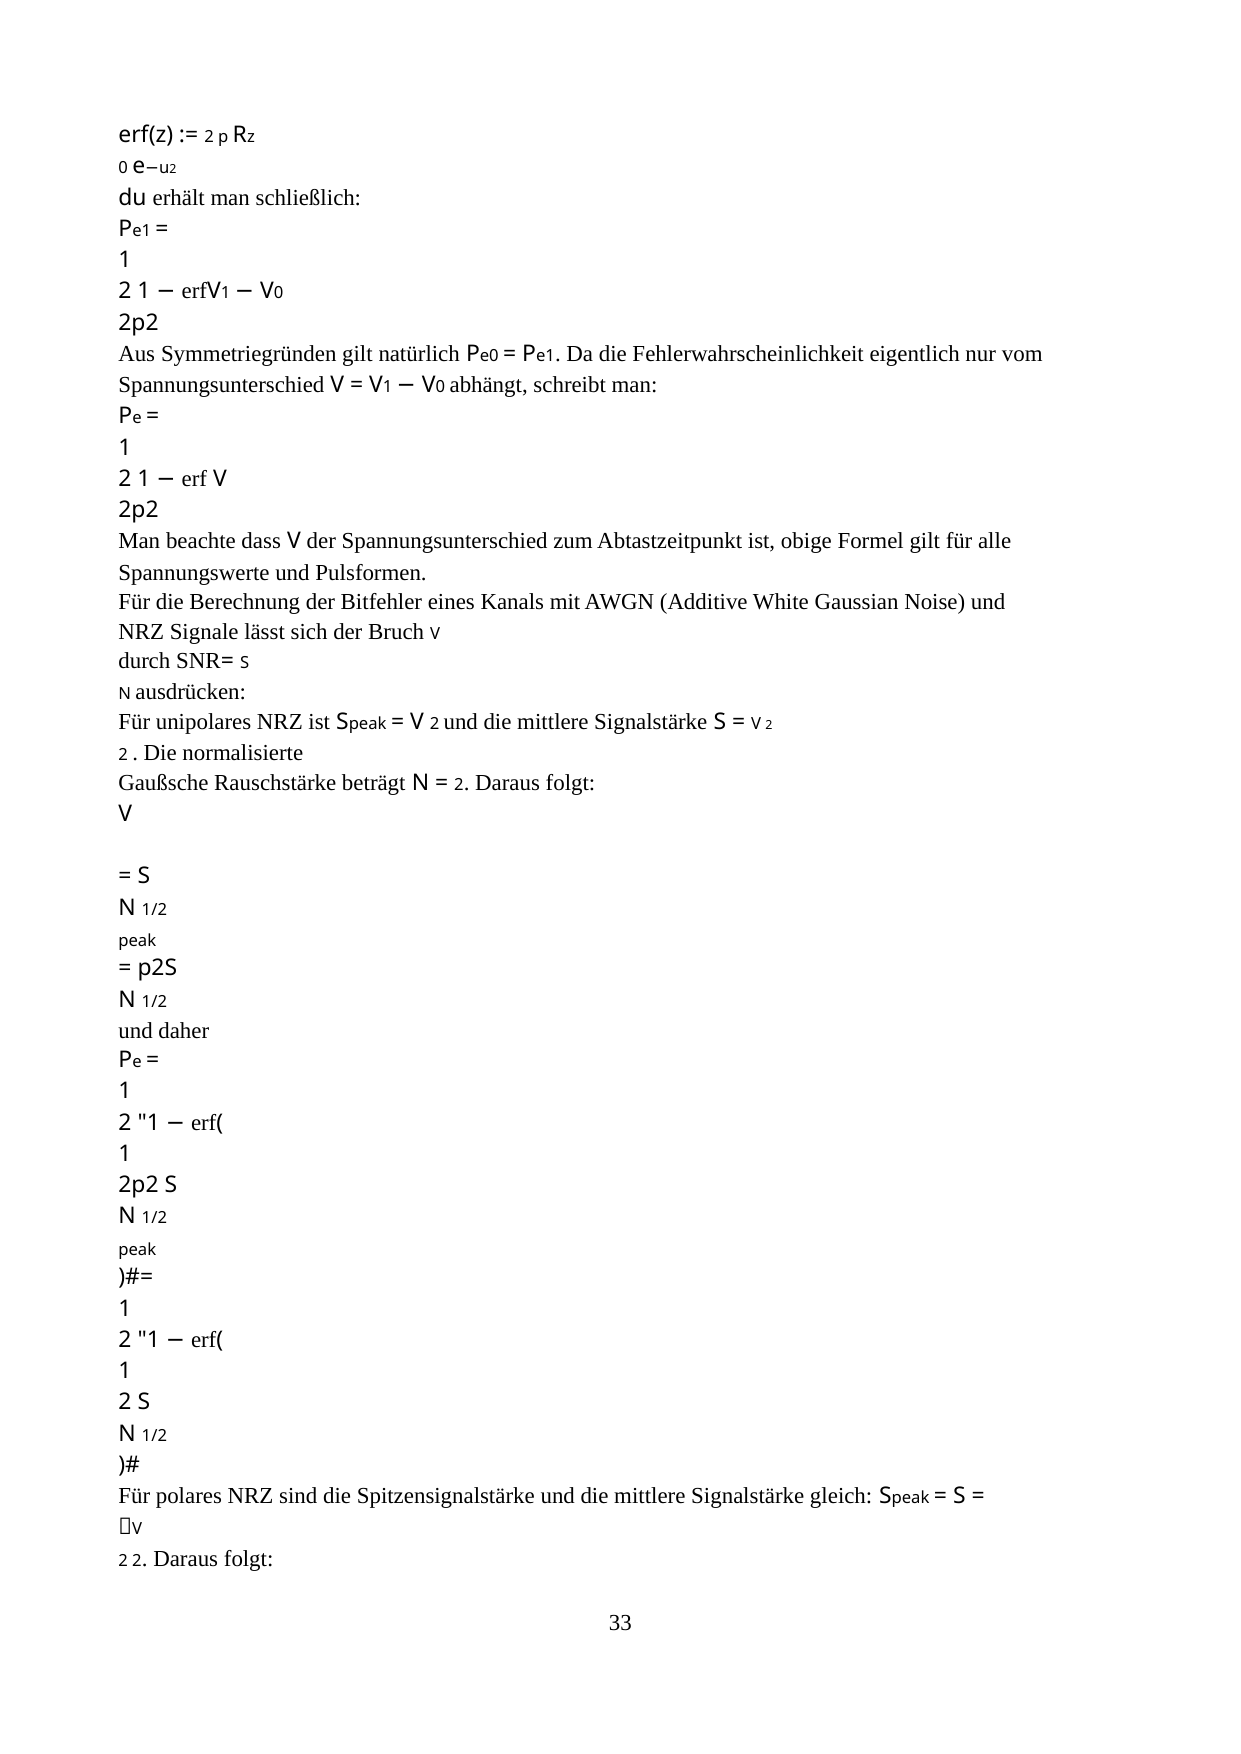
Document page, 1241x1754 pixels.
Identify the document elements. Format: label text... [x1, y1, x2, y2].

text Für die Berechnung der Bitfehler eines Kanals mit AWGN (Additive White Gaussian Noise) und [118, 585, 1122, 614]
text = p2S [118, 951, 1122, 982]
text Gaußsche Rauschstärke beträgt N = 2. Daraus folgt: [118, 766, 1122, 797]
text 􀀀V [118, 1510, 1122, 1541]
text 1 [118, 1137, 1122, 1168]
text erf(z) := 2 p Rz [118, 118, 1122, 149]
text 2 1 − erfV1 − V0 [118, 274, 1122, 306]
text 1 [118, 243, 1122, 274]
text peak [118, 1231, 1122, 1260]
text N 1/2 [118, 1416, 1122, 1448]
text 0 e−u2 [118, 149, 1122, 181]
text Spannungsunterschied V = V1 − V0 abhängt, schreibt man: [118, 368, 1122, 399]
text 1 [118, 1291, 1122, 1323]
text N 1/2 [118, 982, 1122, 1014]
text = S [118, 859, 1122, 891]
text 2 "1 − erf( [118, 1106, 1122, 1137]
text 1 [118, 1354, 1122, 1385]
text peak [118, 922, 1122, 951]
text und daher [118, 1014, 1122, 1043]
text Für unipolares NRZ ist Speak = V 2 und die mittlere Signalstärke S = V 2 [118, 705, 1122, 736]
text durch SNR= S [118, 644, 1122, 675]
text du erhält man schließlich: [118, 181, 1122, 212]
text 2 "1 − erf( [118, 1323, 1122, 1354]
text 2p2 S [118, 1168, 1122, 1199]
text Spannungswerte und Pulsformen. [118, 556, 1122, 585]
text NRZ Signale lässt sich der Bruch V [118, 614, 1122, 644]
text 1 [118, 431, 1122, 462]
text )# [118, 1448, 1122, 1479]
text Aus Symmetriegründen gilt natürlich Pe0 = Pe1. Da die Fehlerwahrscheinlichkeit eigentlich nur vom [118, 337, 1122, 368]
text 2 1 − erf V [118, 462, 1122, 493]
text Man beachte dass V der Spannungsunterschied zum Abtastzeitpunkt ist, obige Formel gilt für alle [118, 524, 1122, 556]
text N ausdrücken: [118, 675, 1122, 705]
text Pe1 = [118, 212, 1122, 243]
text 2 S [118, 1385, 1122, 1416]
text Pe = [118, 399, 1122, 431]
text 1 [118, 1074, 1122, 1106]
text N 1/2 [118, 1199, 1122, 1231]
text N 1/2 [118, 891, 1122, 922]
text Für polares NRZ sind die Spitzensignalstärke und die mittlere Signalstärke gleich: Speak = S = [118, 1479, 1122, 1510]
text V [118, 797, 1122, 828]
text 2 . Die normalisierte [118, 736, 1122, 766]
text Pe = [118, 1043, 1122, 1074]
text )#= [118, 1260, 1122, 1291]
text 2p2 [118, 493, 1122, 524]
text 2 2. Daraus folgt: [118, 1541, 1122, 1571]
text 2p2 [118, 306, 1122, 337]
